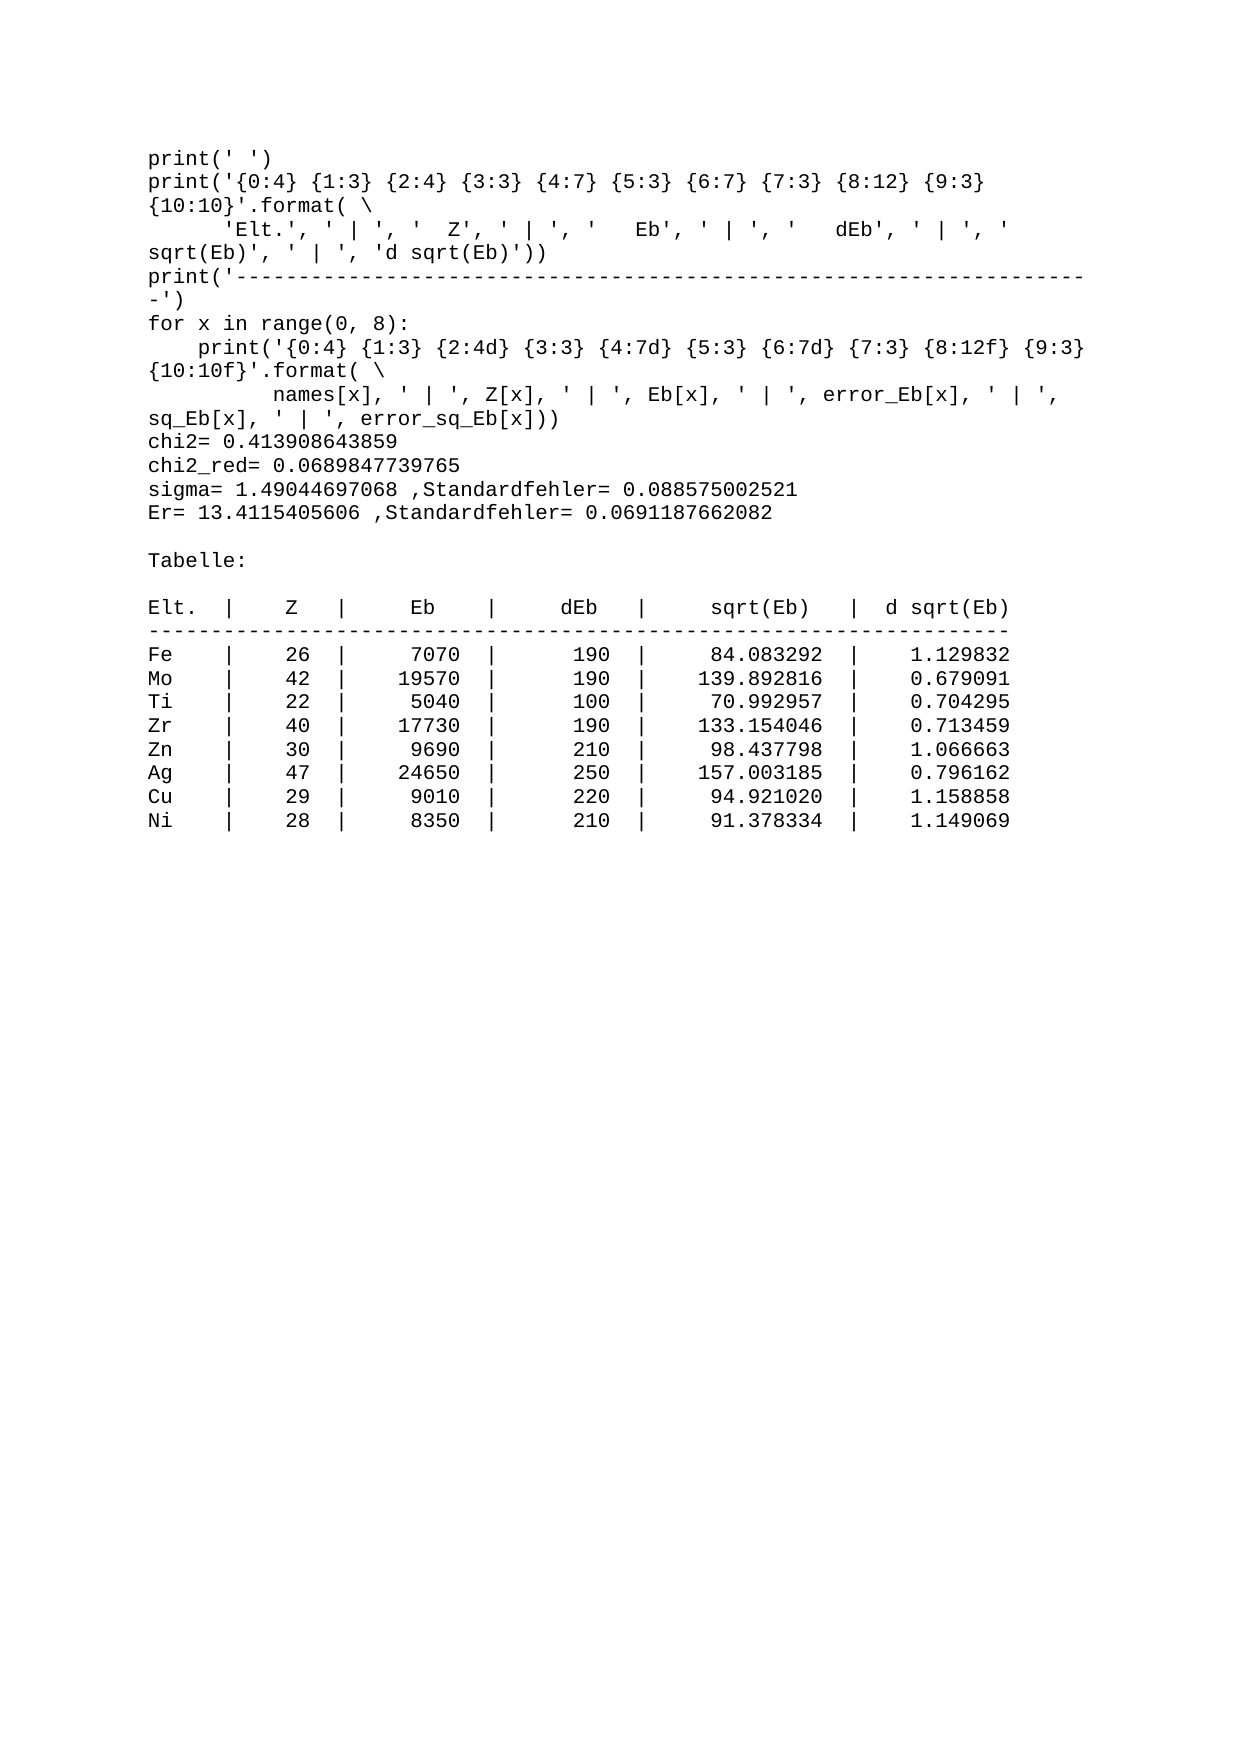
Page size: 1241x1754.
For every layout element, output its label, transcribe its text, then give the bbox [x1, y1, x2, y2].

text print('{0:4} {1:3} {2:4d} {3:3} {4:7d} {5:3} {6:7d} {7:3} {8:12f} {9:3} {10:10f}'.format( \ [148, 337, 1093, 384]
text print('---------------------------------------------------------------------') [148, 266, 1093, 313]
text Ag | 47 | 24650 | 250 | 157.003185 | 0.796162 [148, 762, 1093, 786]
text Ni | 28 | 8350 | 210 | 91.378334 | 1.149069 [148, 810, 1093, 833]
text Elt. | Z | Eb | dEb | sqrt(Eb) | d sqrt(Eb) [148, 597, 1093, 621]
text Zr | 40 | 17730 | 190 | 133.154046 | 0.713459 [148, 715, 1093, 739]
text Mo | 42 | 19570 | 190 | 139.892816 | 0.679091 [148, 668, 1093, 691]
text for x in range(0, 8): [148, 313, 1093, 337]
text sigma= 1.49044697068 ,Standardfehler= 0.088575002521 [148, 479, 1093, 502]
text Er= 13.4115405606 ,Standardfehler= 0.0691187662082 [148, 502, 1093, 526]
text Ti | 22 | 5040 | 100 | 70.992957 | 0.704295 [148, 691, 1093, 715]
text names[x], ' | ', Z[x], ' | ', Eb[x], ' | ', error_Eb[x], ' | ', sq_Eb[x], ' | ', error_sq_Eb[x])) [148, 384, 1093, 431]
text print('{0:4} {1:3} {2:4} {3:3} {4:7} {5:3} {6:7} {7:3} {8:12} {9:3} {10:10}'.format( \ [148, 171, 1093, 218]
text --------------------------------------------------------------------- [148, 621, 1093, 644]
text chi2= 0.413908643859 [148, 431, 1093, 455]
text Fe | 26 | 7070 | 190 | 84.083292 | 1.129832 [148, 644, 1093, 668]
text chi2_red= 0.0689847739765 [148, 455, 1093, 479]
text Tabelle: [148, 549, 1093, 573]
text Cu | 29 | 9010 | 220 | 94.921020 | 1.158858 [148, 786, 1093, 810]
text 'Elt.', ' | ', ' Z', ' | ', ' Eb', ' | ', ' dEb', ' | ', ' sqrt(Eb)', ' | ', 'd sqrt(Eb)')) [148, 218, 1093, 266]
text print(' ') [148, 148, 1093, 171]
text Zn | 30 | 9690 | 210 | 98.437798 | 1.066663 [148, 739, 1093, 762]
